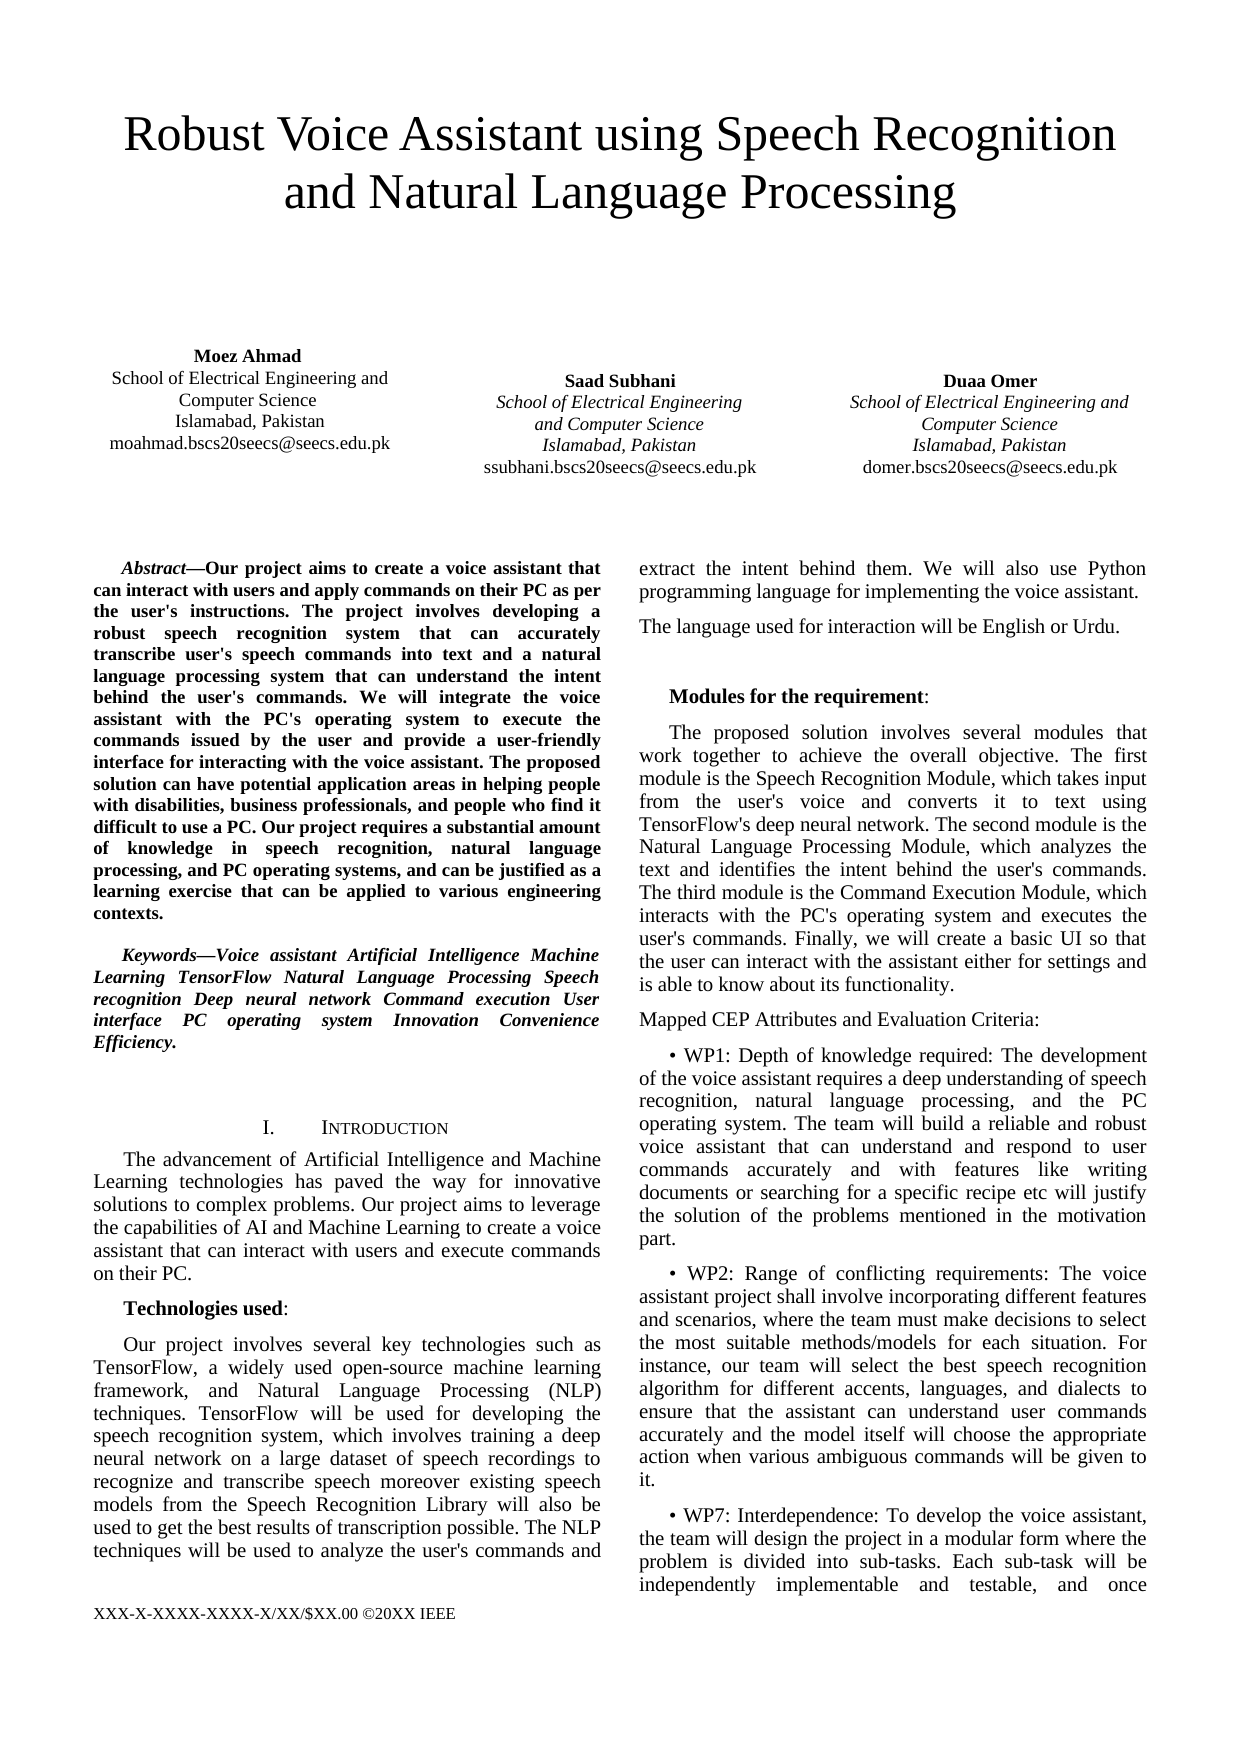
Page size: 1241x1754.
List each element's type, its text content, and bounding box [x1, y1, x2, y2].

subtitle Introduction [93, 1115, 601, 1139]
text Our project involves several key technologies such as TensorFlow, a widely used open-source machine learning framework, and Natural Language Processing (NLP) techniques. TensorFlow will be used for developing the speech recognition system, which involves training a deep neural network on a large dataset of speech recordings to recognize and transcribe speech moreover existing speech models from the Speech Recognition Library will also be used to get the best results of transcription possible. The NLP techniques will be used to analyze the user's commands and [93, 1333, 601, 1562]
text • WP2: Range of conflicting requirements: The voice assistant project shall involve incorporating different features and scenarios, where the team must make decisions to select the most suitable methods/models for each situation. For instance, our team will select the best speech recognition algorithm for different accents, languages, and dialects to ensure that the assistant can understand user commands accurately and the model itself will choose the appropriate action when various ambiguous commands will be given to it. [639, 1262, 1147, 1491]
text Modules for the requirement: [639, 686, 1147, 708]
text extract the intent behind them. We will also use Python programming language for implementing the voice assistant. [639, 557, 1147, 603]
text Mapped CEP Attributes and Evaluation Criteria: [639, 1008, 1147, 1031]
text The language used for interaction will be English or Urdu. [639, 615, 1147, 638]
text Saad Subhani School of Electrical Engineering and Computer Science Islamabad, Pakistan ssubhani.bscs20seecs@seecs.edu.pk [482, 369, 758, 477]
text Abstract—Our project aims to create a voice assistant that can interact with users and apply commands on their PC as per the user's instructions. The project involves developing a robust speech recognition system that can accurately transcribe user's speech commands into text and a natural language processing system that can understand the intent behind the user's commands. We will integrate the voice assistant with the PC's operating system to execute the commands issued by the user and provide a user-friendly interface for interacting with the voice assistant. The proposed solution can have potential application areas in helping people with disabilities, business professionals, and people who find it difficult to use a PC. Our project requires a substantial amount of knowledge in speech recognition, natural language processing, and PC operating systems, and can be justified as a learning exercise that can be applied to various engineering contexts. [93, 557, 601, 923]
text Keywords—Voice assistant Artificial Intelligence Machine Learning TensorFlow Natural Language Processing Speech recognition Deep neural network Command execution User interface PC operating system Innovation Convenience Efficiency. [93, 944, 601, 1052]
text • WP7: Interdependence: To develop the voice assistant, the team will design the project in a modular form where the problem is divided into sub-tasks. Each sub-task will be independently implementable and testable, and once [639, 1504, 1147, 1596]
text Technologies used: [93, 1298, 601, 1320]
text The advancement of Artificial Intelligence and Machine Learning technologies has paved the way for innovative solutions to complex problems. Our project aims to leverage the capabilities of AI and Machine Learning to create a voice assistant that can interact with users and execute commands on their PC. [93, 1148, 601, 1285]
text The proposed solution involves several modules that work together to achieve the overall objective. The first module is the Speech Recognition Module, which takes input from the user's voice and converts it to text using TensorFlow's deep neural network. The second module is the Natural Language Processing Module, which analyzes the text and identifies the intent behind the user's commands. The third module is the Command Execution Module, which interacts with the PC's operating system and executes the user's commands. Finally, we will create a basic UI so that the user can interact with the assistant either for settings and is able to know about its functionality. [639, 721, 1147, 996]
text Duaa Omer School of Electrical Engineering and Computer Science Islamabad, Pakistan domer.bscs20seecs@seecs.edu.pk [833, 369, 1147, 477]
text Moez Ahmad School of Electrical Engineering and Computer Science Islamabad, Pakistan moahmad.bscs20seecs@seecs.edu.pk [93, 345, 407, 453]
text • WP1: Depth of knowledge required: The development of the voice assistant requires a deep understanding of speech recognition, natural language processing, and the PC operating system. The team will build a reliable and robust voice assistant that can understand and respond to user commands accurately and with features like writing documents or searching for a specific recipe etc will justify the solution of the problems mentioned in the motivation part. [639, 1044, 1147, 1250]
text Robust Voice Assistant using Speech Recognition and Natural Language Processing [93, 104, 1147, 219]
